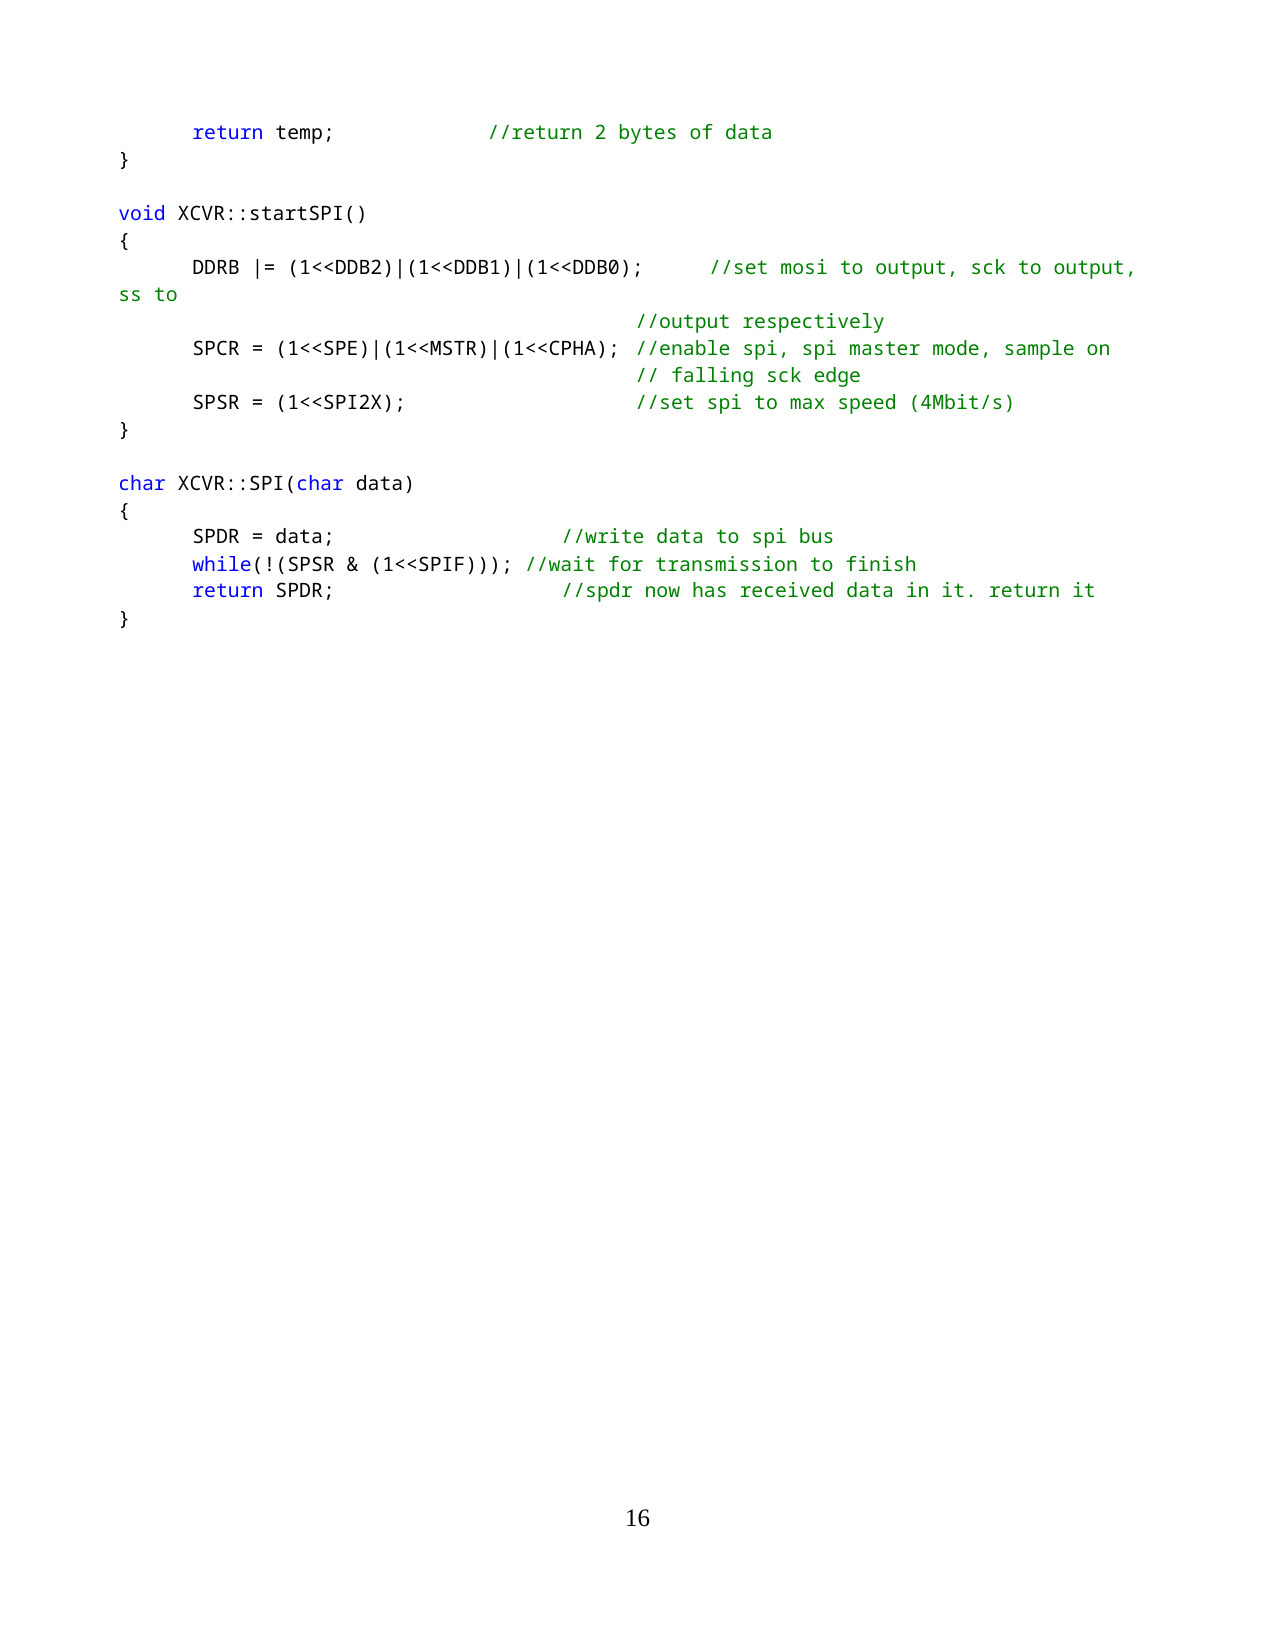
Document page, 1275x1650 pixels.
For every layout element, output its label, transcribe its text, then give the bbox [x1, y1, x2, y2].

text while(!(SPSR & (1<<SPIF))); //wait for transmission to finish [118, 550, 1157, 577]
text } [118, 604, 1157, 631]
text { [118, 496, 1157, 523]
text SPSR = (1<<SPI2X); //set spi to max speed (4Mbit/s) [118, 388, 1157, 415]
text SPDR = data; //write data to spi bus [118, 523, 1157, 550]
text DDRB |= (1<<DDB2)|(1<<DDB1)|(1<<DDB0); //set mosi to output, sck to output, ss to [118, 253, 1157, 307]
text SPCR = (1<<SPE)|(1<<MSTR)|(1<<CPHA); //enable spi, spi master mode, sample on [118, 334, 1157, 361]
text return temp; //return 2 bytes of data [118, 118, 1157, 145]
text return SPDR; //spdr now has received data in it. return it [118, 577, 1157, 604]
text //output respectively [118, 307, 1157, 334]
text { [118, 226, 1157, 253]
text void XCVR::startSPI() [118, 199, 1157, 226]
text } [118, 145, 1157, 172]
text // falling sck edge [118, 361, 1157, 388]
text } [118, 415, 1157, 442]
text char XCVR::SPI(char data) [118, 469, 1157, 496]
